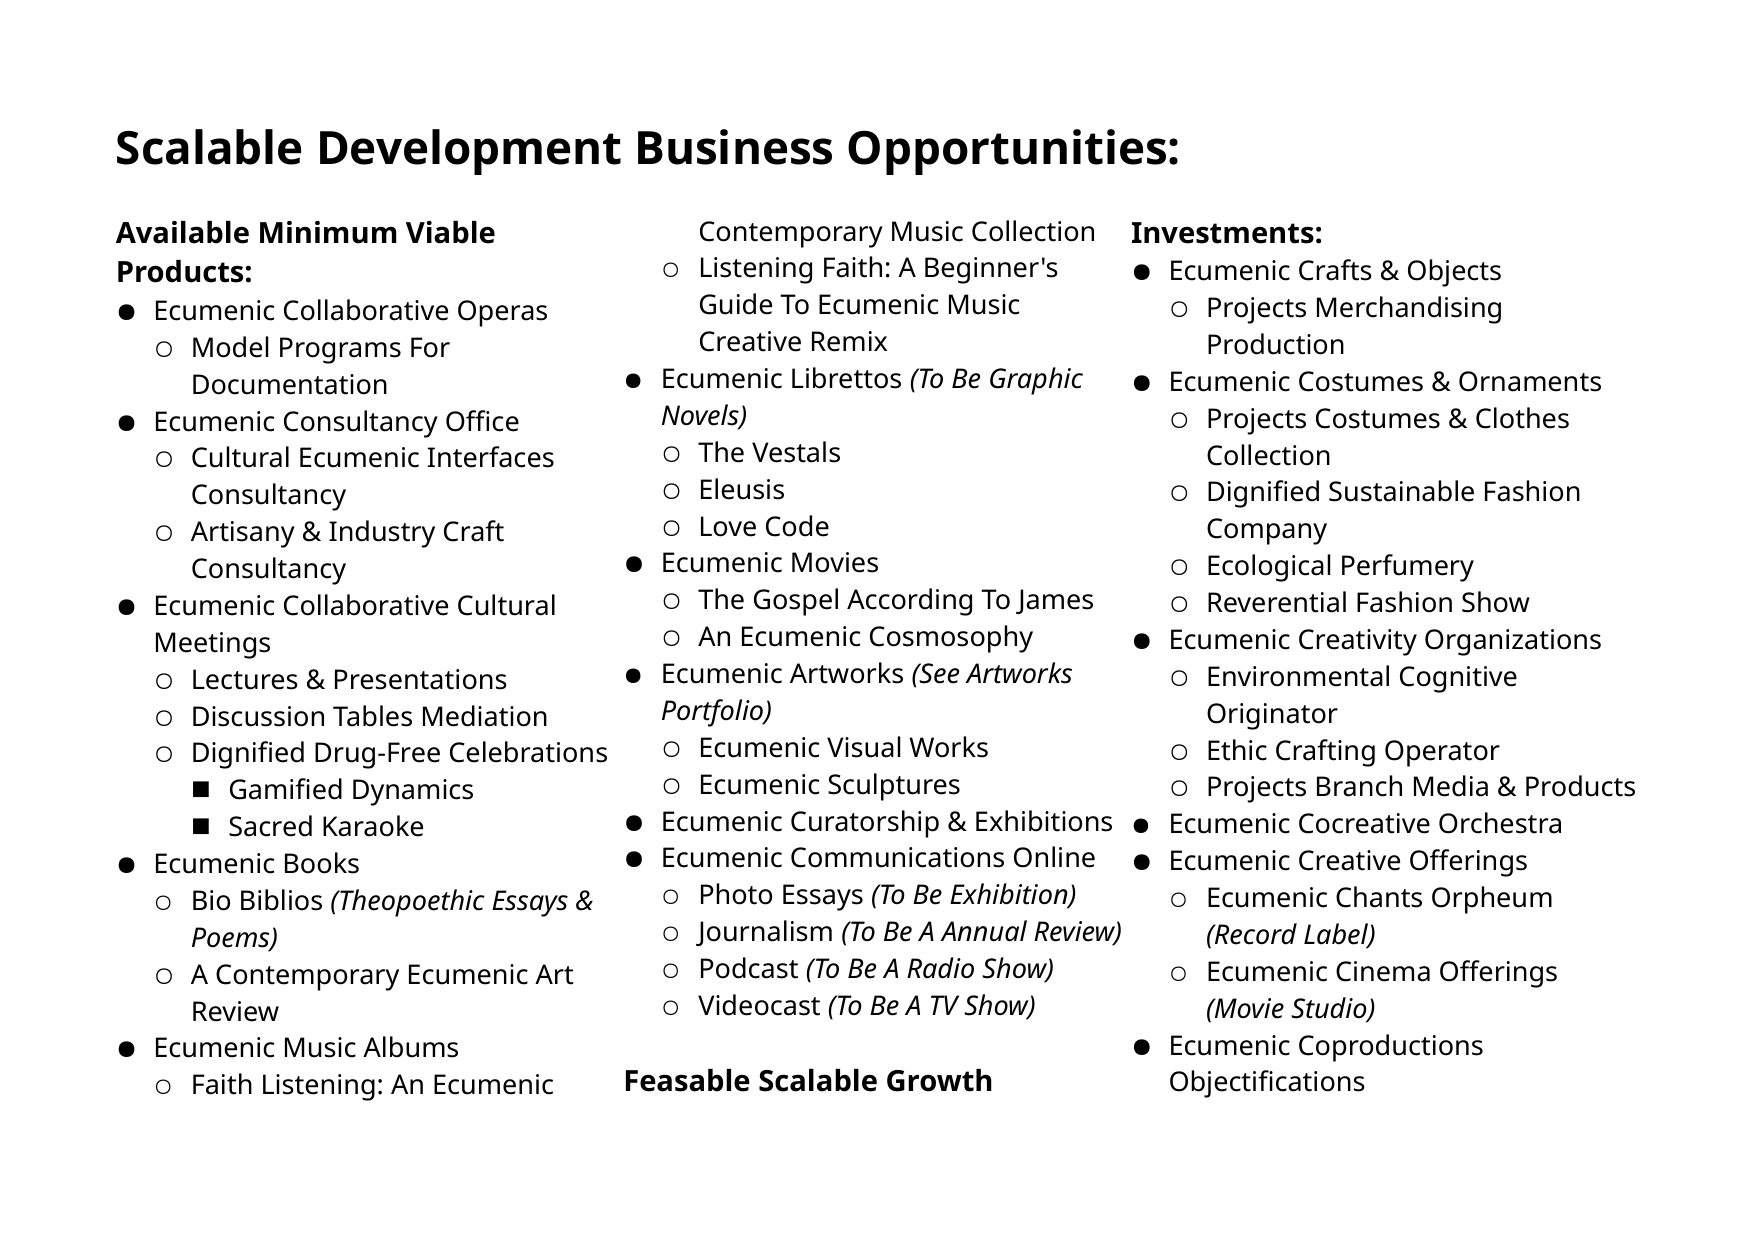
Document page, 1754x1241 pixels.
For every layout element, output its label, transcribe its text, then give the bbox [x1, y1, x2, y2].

list Ecumenic Books [116, 844, 623, 881]
text Feasable Scalable Growth [623, 1060, 1131, 1100]
list Ecumenic Music Albums [116, 1029, 623, 1066]
list Ecumenic Cinema Offerings (Movie Studio) [1168, 952, 1638, 1026]
list Faith Listening: An Ecumenic [153, 1066, 623, 1103]
list Ecumenic Creativity Organizations [1131, 620, 1638, 657]
list A Contemporary Ecumenic Art Review [153, 955, 623, 1029]
list Eleusis [661, 470, 1131, 507]
list Love Code [661, 507, 1131, 544]
list Discussion Tables Mediation [153, 697, 623, 734]
list Ecumenic Consultancy Office [116, 402, 623, 439]
list Ecumenic Collaborative Operas [116, 291, 623, 328]
list Ecumenic Chants Orpheum (Record Label) [1168, 878, 1638, 952]
list Ecumenic Creative Offerings [1131, 842, 1638, 878]
list Ecumenic Communications Online [623, 839, 1131, 876]
list Projects Costumes & Clothes Collection [1168, 399, 1638, 473]
list Contemporary Music Collection [661, 212, 1131, 249]
list Lectures & Presentations [153, 660, 623, 697]
list Ecumenic Coproductions Objectifications [1131, 1026, 1638, 1100]
list An Ecumenic Cosmosophy [661, 618, 1131, 654]
list Artisany & Industry Craft Consultancy [153, 513, 623, 586]
list Cultural Ecumenic Interfaces Consultancy [153, 439, 623, 513]
text Scalable Development Business Opportunities: [116, 116, 1638, 178]
list Ethic Crafting Operator [1168, 731, 1638, 768]
list Ecological Perfumery [1168, 547, 1638, 583]
list Ecumenic Cocreative Orchestra [1131, 805, 1638, 842]
list Listening Faith: A Beginner's Guide To Ecumenic Music Creative Remix [661, 249, 1131, 359]
list Photo Essays (To Be Exhibition) [661, 876, 1131, 913]
list Ecumenic Sculptures [661, 765, 1131, 802]
list Ecumenic Curatorship & Exhibitions [623, 802, 1131, 839]
list Reverential Fashion Show [1168, 583, 1638, 620]
list Ecumenic Movies [623, 544, 1131, 581]
list Projects Branch Media & Products [1168, 768, 1638, 805]
list Dignified Drug-Free Celebrations [153, 734, 623, 771]
list Ecumenic Visual Works [661, 728, 1131, 765]
list Sacred Karaoke [191, 808, 623, 844]
list Journalism (To Be A Annual Review) [661, 913, 1131, 949]
list Projects Merchandising Production [1168, 288, 1638, 362]
list The Gospel According To James [661, 581, 1131, 618]
list Ecumenic Collaborative Cultural Meetings [116, 586, 623, 660]
list Dignified Sustainable Fashion Company [1168, 473, 1638, 547]
list Podcast (To Be A Radio Show) [661, 949, 1131, 986]
list Ecumenic Crafts & Objects [1131, 252, 1638, 288]
list Ecumenic Artworks (See Artworks Portfolio) [623, 654, 1131, 728]
list Bio Biblios (Theopoethic Essays & Poems) [153, 881, 623, 955]
text Available Minimum Viable Products: [116, 212, 623, 291]
list Ecumenic Librettos (To Be Graphic Novels) [623, 359, 1131, 433]
list Environmental Cognitive Originator [1168, 657, 1638, 731]
list Gamified Dynamics [191, 771, 623, 808]
list Model Programs For Documentation [153, 328, 623, 402]
text Investments: [1131, 212, 1638, 252]
list Ecumenic Costumes & Ornaments [1131, 362, 1638, 399]
list Videocast (To Be A TV Show) [661, 986, 1131, 1023]
list The Vestals [661, 433, 1131, 470]
